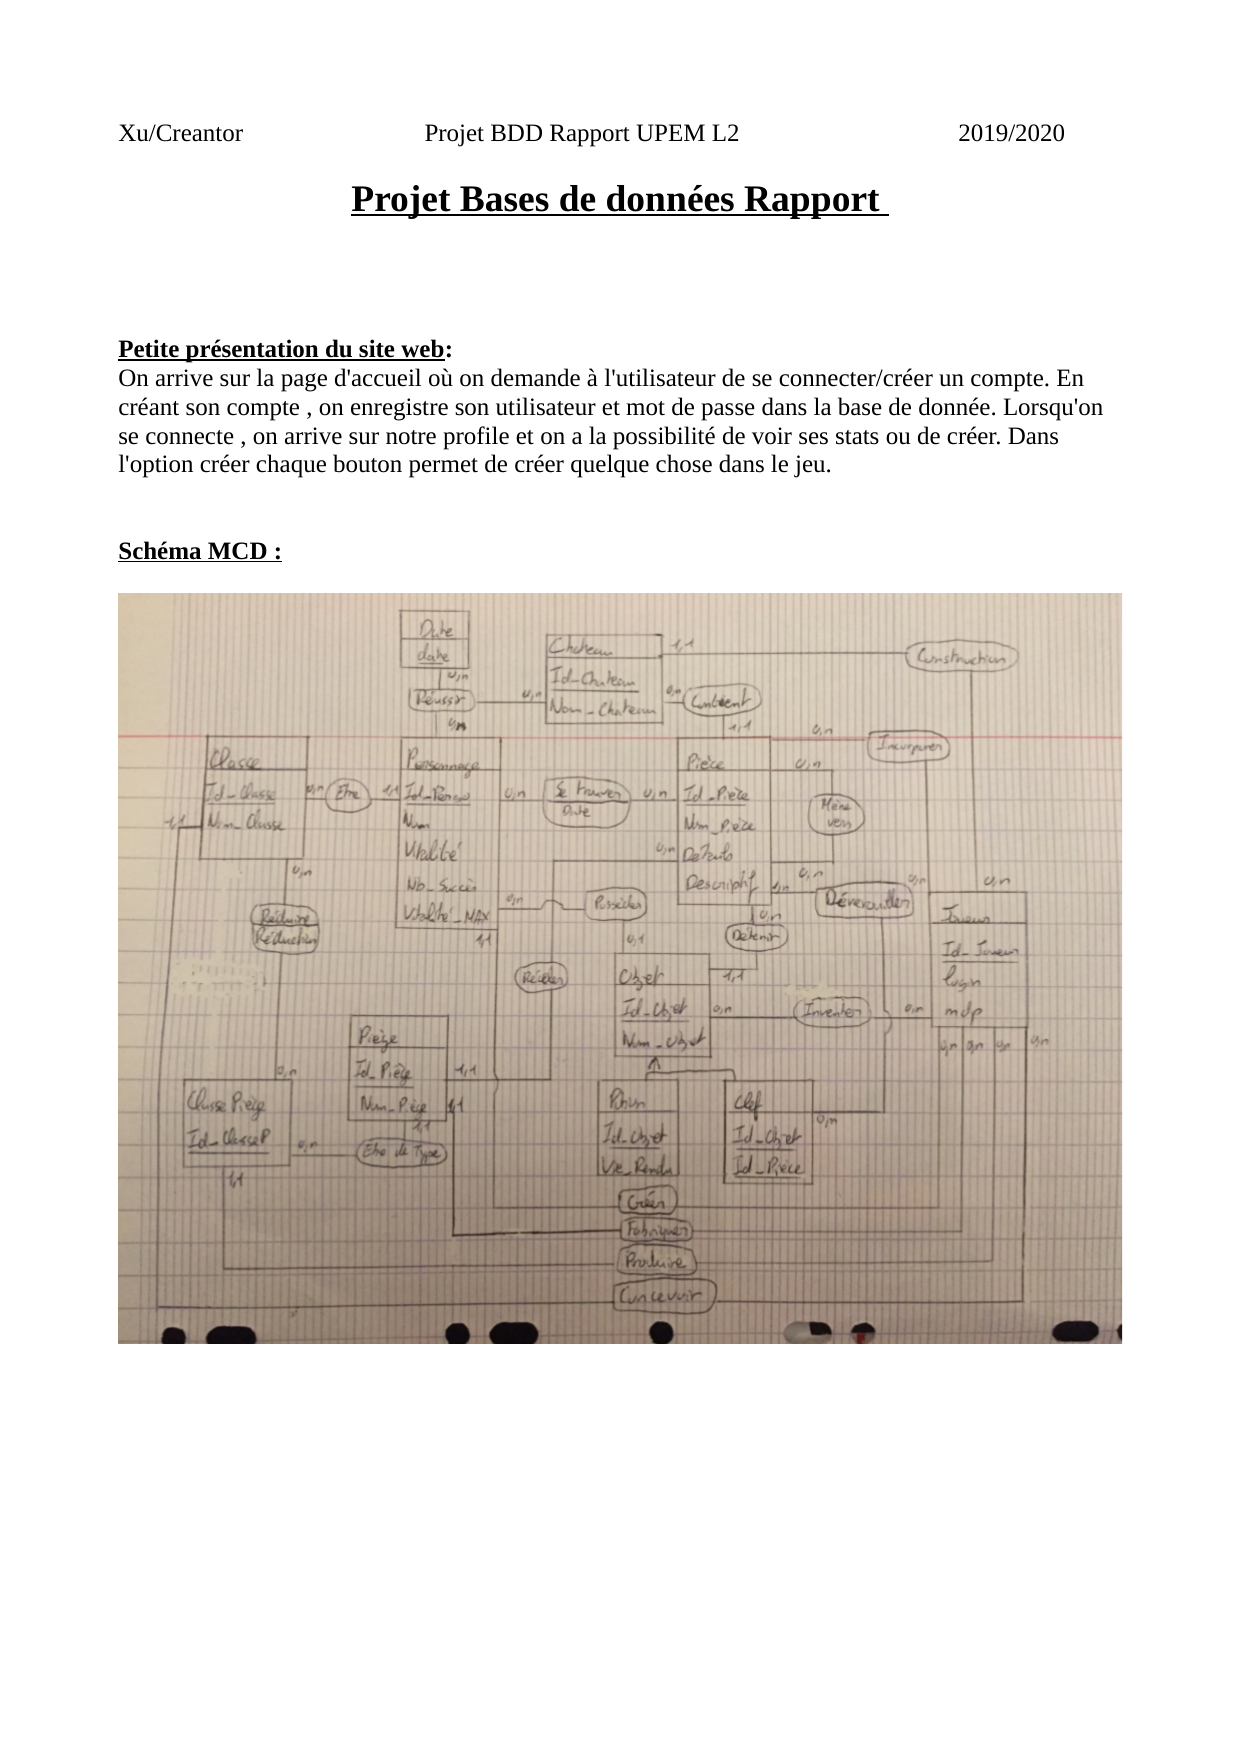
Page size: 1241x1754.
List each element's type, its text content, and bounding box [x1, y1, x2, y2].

text Petite présentation du site web: On arrive sur la page d'accueil où on demande à l'utilisateur de se connecter/créer un compte. En créant son compte , on enregistre son utilisateur et mot de passe dans la base de donnée. Lorsqu'on se connecte , on arrive sur notre profile et on a la possibilité de voir ses stats ou de créer. Dans l'option créer chaque bouton permet de créer quelque chose dans le jeu. [118, 334, 1122, 478]
text Schéma MCD : [118, 478, 1122, 564]
text Projet Bases de données Rapport [118, 176, 1122, 219]
picture [118, 593, 1123, 1344]
